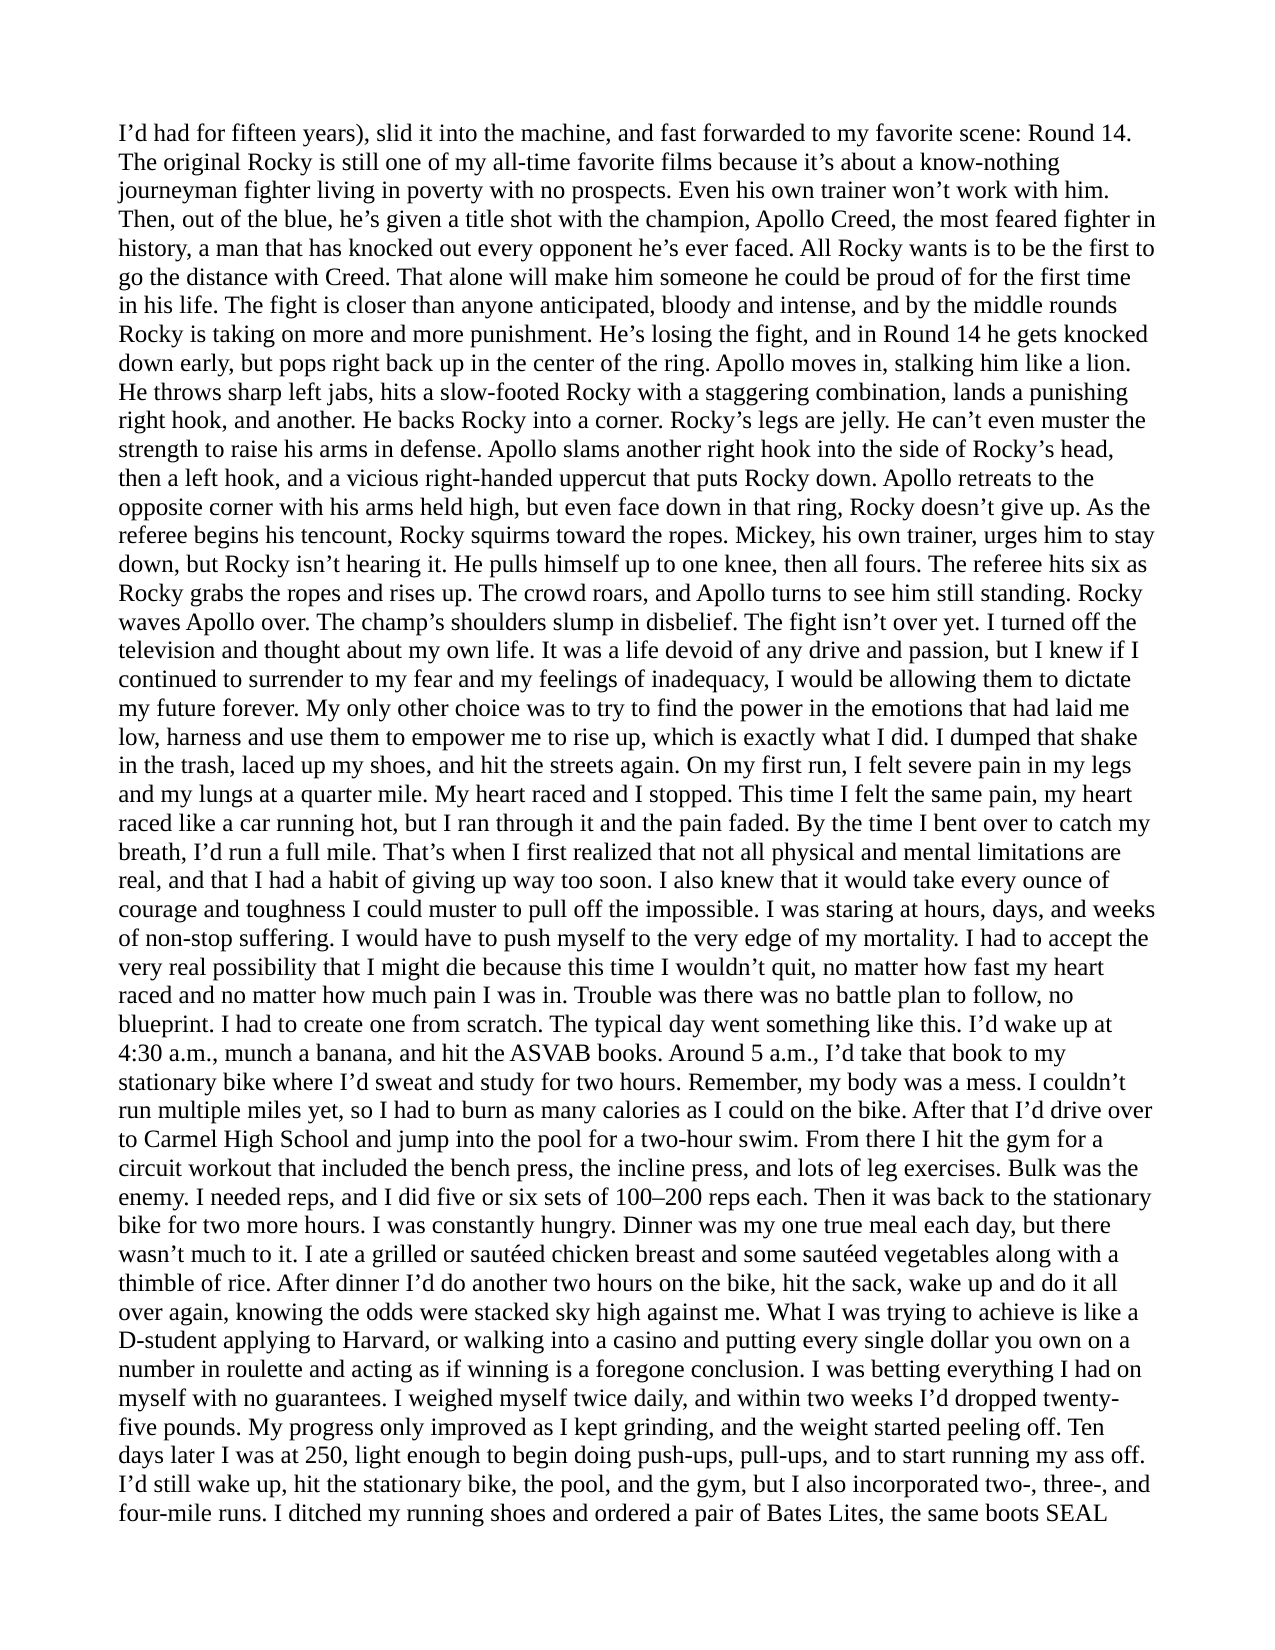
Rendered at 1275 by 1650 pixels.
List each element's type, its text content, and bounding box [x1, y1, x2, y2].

text I’d had for fifteen years), slid it into the machine, and fast forwarded to my favorite scene: Round 14. The original Rocky is still one of my all-time favorite films because it’s about a know-nothing journeyman fighter living in poverty with no prospects. Even his own trainer won’t work with him. Then, out of the blue, he’s given a title shot with the champion, Apollo Creed, the most feared fighter in history, a man that has knocked out every opponent he’s ever faced. All Rocky wants is to be the first to go the distance with Creed. That alone will make him someone he could be proud of for the first time in his life. The fight is closer than anyone anticipated, bloody and intense, and by the middle rounds Rocky is taking on more and more punishment. He’s losing the fight, and in Round 14 he gets knocked down early, but pops right back up in the center of the ring. Apollo moves in, stalking him like a lion. He throws sharp left jabs, hits a slow-footed Rocky with a staggering combination, lands a punishing right hook, and another. He backs Rocky into a corner. Rocky’s legs are jelly. He can’t even muster the strength to raise his arms in defense. Apollo slams another right hook into the side of Rocky’s head, then a left hook, and a vicious right-handed uppercut that puts Rocky down. Apollo retreats to the opposite corner with his arms held high, but even face down in that ring, Rocky doesn’t give up. As the referee begins his tencount, Rocky squirms toward the ropes. Mickey, his own trainer, urges him to stay down, but Rocky isn’t hearing it. He pulls himself up to one knee, then all fours. The referee hits six as Rocky grabs the ropes and rises up. The crowd roars, and Apollo turns to see him still standing. Rocky waves Apollo over. The champ’s shoulders slump in disbelief. The fight isn’t over yet. I turned off the television and thought about my own life. It was a life devoid of any drive and passion, but I knew if I continued to surrender to my fear and my feelings of inadequacy, I would be allowing them to dictate my future forever. My only other choice was to try to find the power in the emotions that had laid me low, harness and use them to empower me to rise up, which is exactly what I did. I dumped that shake in the trash, laced up my shoes, and hit the streets again. On my first run, I felt severe pain in my legs and my lungs at a quarter mile. My heart raced and I stopped. This time I felt the same pain, my heart raced like a car running hot, but I ran through it and the pain faded. By the time I bent over to catch my breath, I’d run a full mile. That’s when I first realized that not all physical and mental limitations are real, and that I had a habit of giving up way too soon. I also knew that it would take every ounce of courage and toughness I could muster to pull off the impossible. I was staring at hours, days, and weeks of non-stop suffering. I would have to push myself to the very edge of my mortality. I had to accept the very real possibility that I might die because this time I wouldn’t quit, no matter how fast my heart raced and no matter how much pain I was in. Trouble was there was no battle plan to follow, no blueprint. I had to create one from scratch. The typical day went something like this. I’d wake up at 4:30 a.m., munch a banana, and hit the ASVAB books. Around 5 a.m., I’d take that book to my stationary bike where I’d sweat and study for two hours. Remember, my body was a mess. I couldn’t run multiple miles yet, so I had to burn as many calories as I could on the bike. After that I’d drive over to Carmel High School and jump into the pool for a two-hour swim. From there I hit the gym for a circuit workout that included the bench press, the incline press, and lots of leg exercises. Bulk was the enemy. I needed reps, and I did five or six sets of 100–200 reps each. Then it was back to the stationary bike for two more hours. I was constantly hungry. Dinner was my one true meal each day, but there wasn’t much to it. I ate a grilled or sautéed chicken breast and some sautéed vegetables along with a thimble of rice. After dinner I’d do another two hours on the bike, hit the sack, wake up and do it all over again, knowing the odds were stacked sky high against me. What I was trying to achieve is like a D-student applying to Harvard, or walking into a casino and putting every single dollar you own on a number in roulette and acting as if winning is a foregone conclusion. I was betting everything I had on myself with no guarantees. I weighed myself twice daily, and within two weeks I’d dropped twenty-five pounds. My progress only improved as I kept grinding, and the weight started peeling off. Ten days later I was at 250, light enough to begin doing push-ups, pull-ups, and to start running my ass off. I’d still wake up, hit the stationary bike, the pool, and the gym, but I also incorporated two-, three-, and four-mile runs. I ditched my running shoes and ordered a pair of Bates Lites, the same boots SEAL [118, 118, 1157, 1527]
